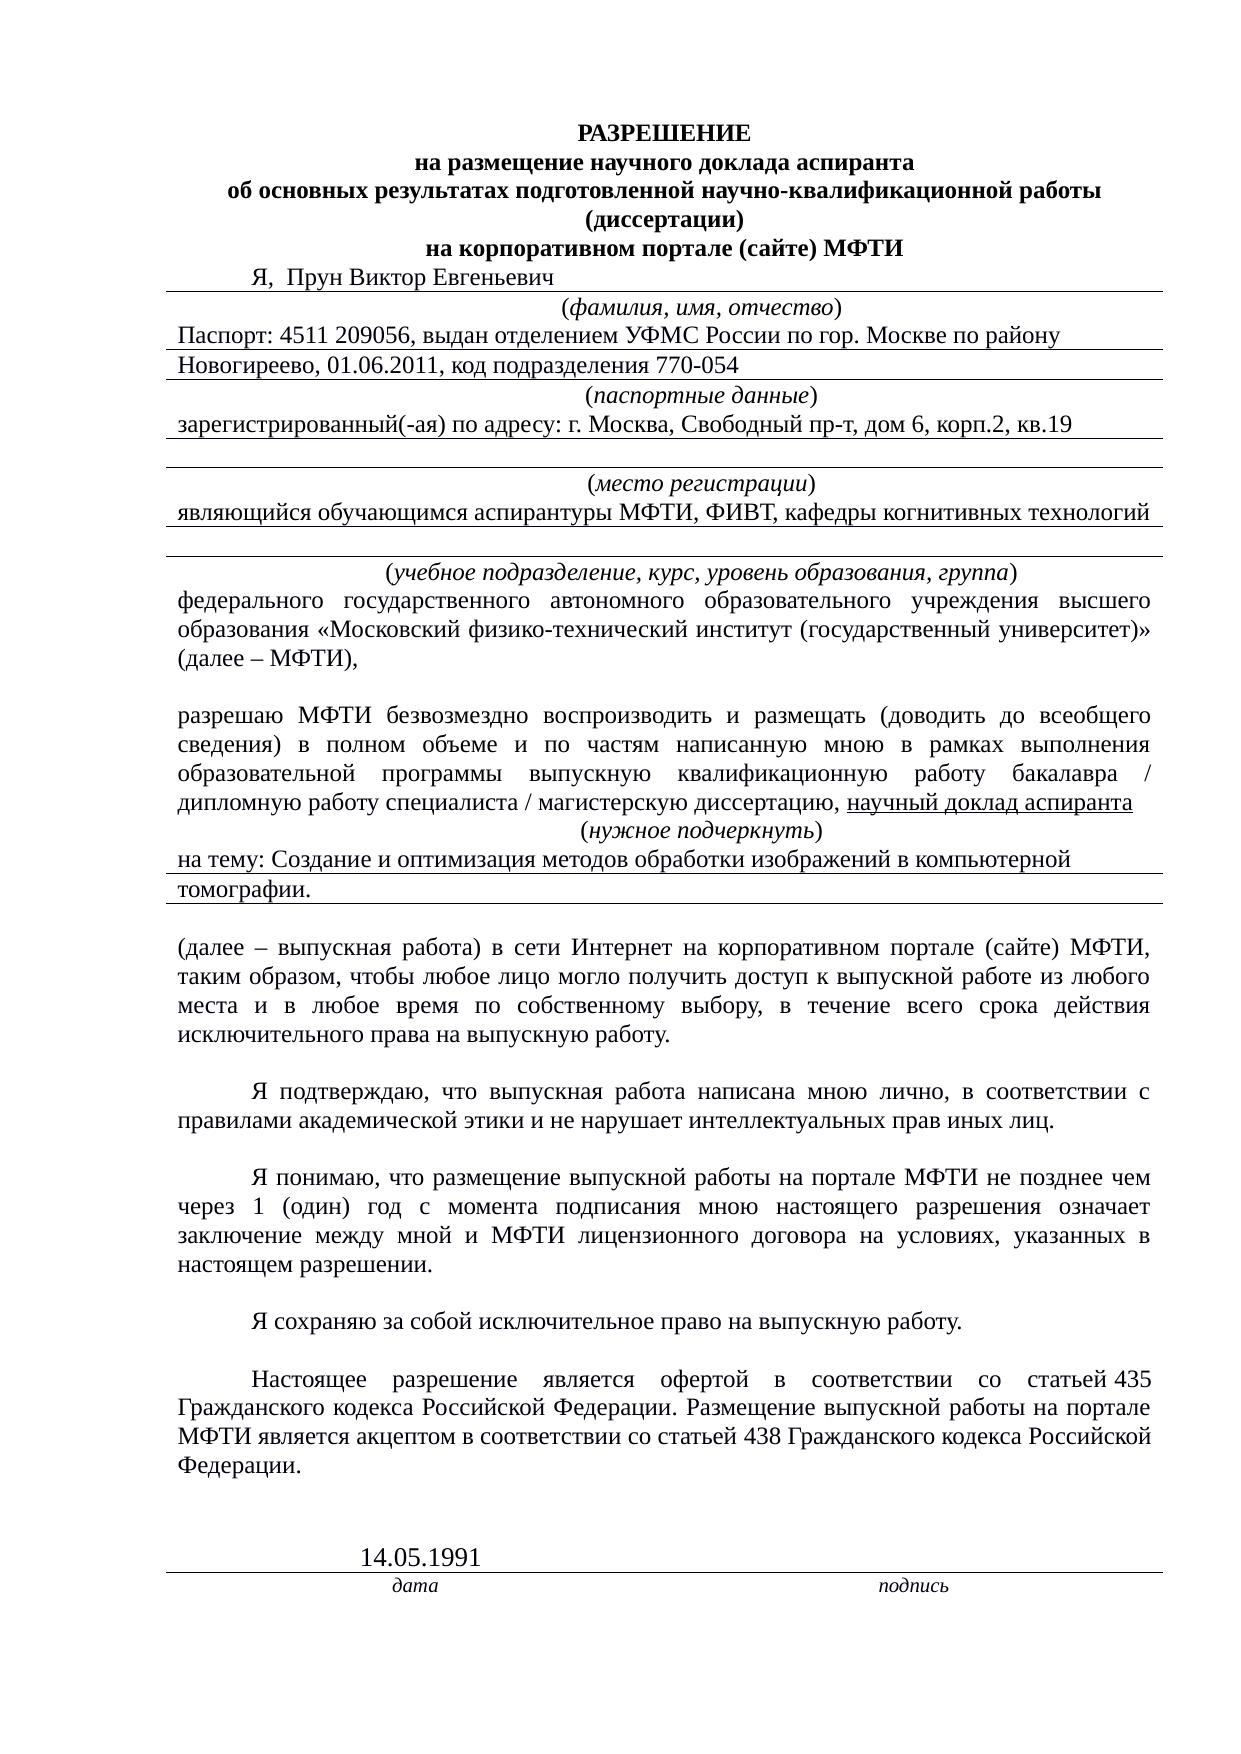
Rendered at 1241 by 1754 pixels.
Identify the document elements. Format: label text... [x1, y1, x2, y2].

table_cell федерального государственного автономного образовательного учреждения высшего образования «Московский физико-технический институт (государственный университет)» (далее – МФТИ), [166, 585, 1163, 672]
table_cell томографии. [166, 874, 1163, 903]
table_cell Паспорт: 4511 209056, выдан отделением УФМС России по гор. Москве по району [166, 320, 1163, 349]
table_cell [166, 1134, 1163, 1162]
table_cell (паспортные данные) [166, 380, 1163, 409]
table_cell Настоящее разрешение является офертой в соответствии со статьей 435 Гражданского кодекса Российской Федерации. Размещение выпускной работы на портале МФТИ является акцептом в соответствии со статьей 438 Гражданского кодекса Российской Федерации. [166, 1364, 1163, 1479]
table_cell [166, 439, 1163, 467]
table_cell [166, 1335, 1163, 1364]
table_cell 14.05.1991 [166, 1541, 1163, 1572]
table_cell Я подтверждаю, что выпускная работа написана мною лично, в соответствии с правилами академической этики и не нарушает интеллектуальных прав иных лиц. [166, 1076, 1163, 1134]
table_cell [166, 1278, 1163, 1306]
table_cell [166, 527, 1163, 556]
text на размещение научного доклада аспиранта об основных результатах подготовленной научно-квалификационной работы (диссертации) [177, 147, 1152, 233]
table_cell [166, 1479, 1163, 1541]
text РАЗРЕШЕНИЕ [177, 118, 1152, 147]
table_cell Я понимаю, что размещение выпускной работы на портале МФТИ не позднее чем через 1 (один) год с момента подписания мною настоящего разрешения означает заключение между мной и МФТИ лицензионного договора на условиях, указанных в настоящем разрешении. [166, 1163, 1163, 1277]
table_cell Я сохраняю за собой исключительное право на выпускную работу. [166, 1306, 1163, 1335]
table_cell являющийся обучающимся аспирантуры МФТИ, ФИВТ, кафедры когнитивных технологий [166, 497, 1163, 526]
table_cell (место регистрации) [166, 468, 1163, 497]
table_cell [166, 1048, 1163, 1076]
table_cell [166, 904, 1163, 932]
table_cell дата [166, 1573, 664, 1597]
table_cell на тему: Создание и оптимизация методов обработки изображений в компьютерной [166, 844, 1163, 873]
table_cell подпись [664, 1573, 1163, 1597]
table_cell Новогиреево, 01.06.2011, код подразделения 770-054 [166, 350, 1163, 379]
table_cell разрешаю МФТИ безвозмездно воспроизводить и размещать (доводить до всеобщего сведения) в полном объеме и по частям написанную мною в рамках выполнения образовательной программы выпускную квалификационную работу бакалавра / дипломную работу специалиста / магистерскую диссертацию, научный доклад аспиранта (нужное подчеркнуть) [166, 700, 1163, 844]
table_header Я, Прун Виктор Евгеньевич [166, 262, 1163, 291]
table_cell (фамилия, имя, отчество) [166, 292, 1163, 320]
table_cell (далее – выпускная работа) в сети Интернет на корпоративном портале (сайте) МФТИ, таким образом, чтобы любое лицо могло получить доступ к выпускной работе из любого места и в любое время по собственному выбору, в течение всего срока действия исключительного права на выпускную работу. [166, 933, 1163, 1047]
table_cell (учебное подразделение, курс, уровень образования, группа) [166, 557, 1163, 585]
table_cell [166, 672, 1163, 700]
table_cell зарегистрированный(-ая) по адресу: г. Москва, Свободный пр-т, дом 6, корп.2, кв.19 [166, 409, 1163, 437]
text на корпоративном портале (сайте) МФТИ [177, 233, 1152, 262]
